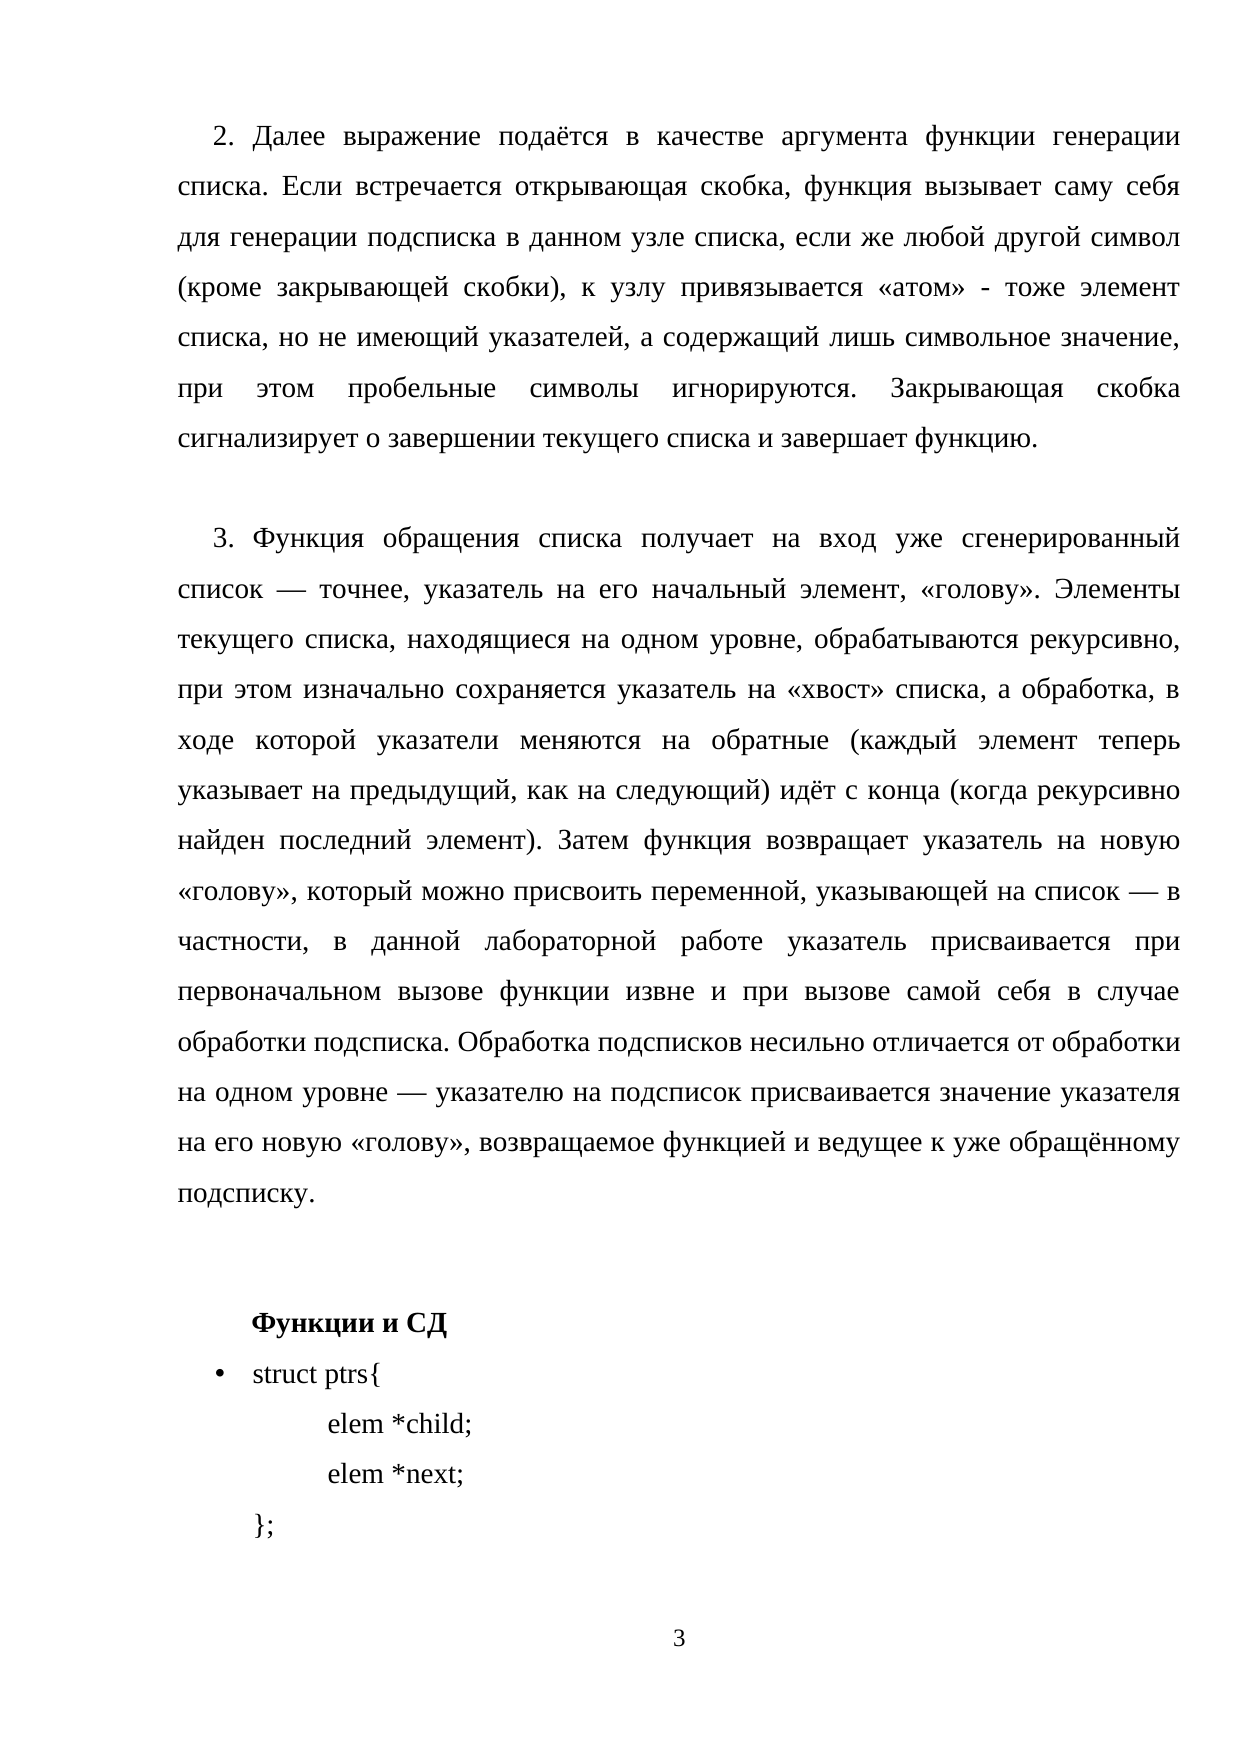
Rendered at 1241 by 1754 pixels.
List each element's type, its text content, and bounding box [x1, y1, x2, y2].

text Функции и СД [177, 1305, 1181, 1339]
text elem *next; [177, 1456, 1181, 1490]
list struct ptrs{ [215, 1356, 1181, 1389]
list Функция обращения списка получает на вход уже сгенерированный список — точнее, указатель на его начальный элемент, «голову». Элементы текущего списка, находящиеся на одном уровне, обрабатываются рекурсивно, при этом изначально сохраняется указатель на «хвост» списка, а обработка, в ходе которой указатели меняются на обратные (каждый элемент теперь указывает на предыдущий, как на следующий) идёт с конца (когда рекурсивно найден последний элемент). Затем функция возвращает указатель на новую «голову», который можно присвоить переменной, указывающей на список — в частности, в данной лабораторной работе указатель присваивается при первоначальном вызове функции извне и при вызове самой себя в случае обработки подсписка. Обработка подсписков несильно отличается от обработки на одном уровне — указателю на подсписок присваивается значение указателя на его новую «голову», возвращаемое функцией и ведущее к уже обращённому подсписку. [177, 521, 1181, 1208]
list Далее выражение подаётся в качестве аргумента функции генерации списка. Если встречается открывающая скобка, функция вызывает саму себя для генерации подсписка в данном узле списка, если же любой другой символ (кроме закрывающей скобки), к узлу привязывается «атом» - тоже элемент списка, но не имеющий указателей, а содержащий лишь символьное значение, при этом пробельные символы игнорируются. Закрывающая скобка сигнализирует о завершении текущего списка и завершает функцию. [177, 118, 1181, 453]
text }; [177, 1507, 1181, 1540]
text elem *child; [177, 1406, 1181, 1440]
